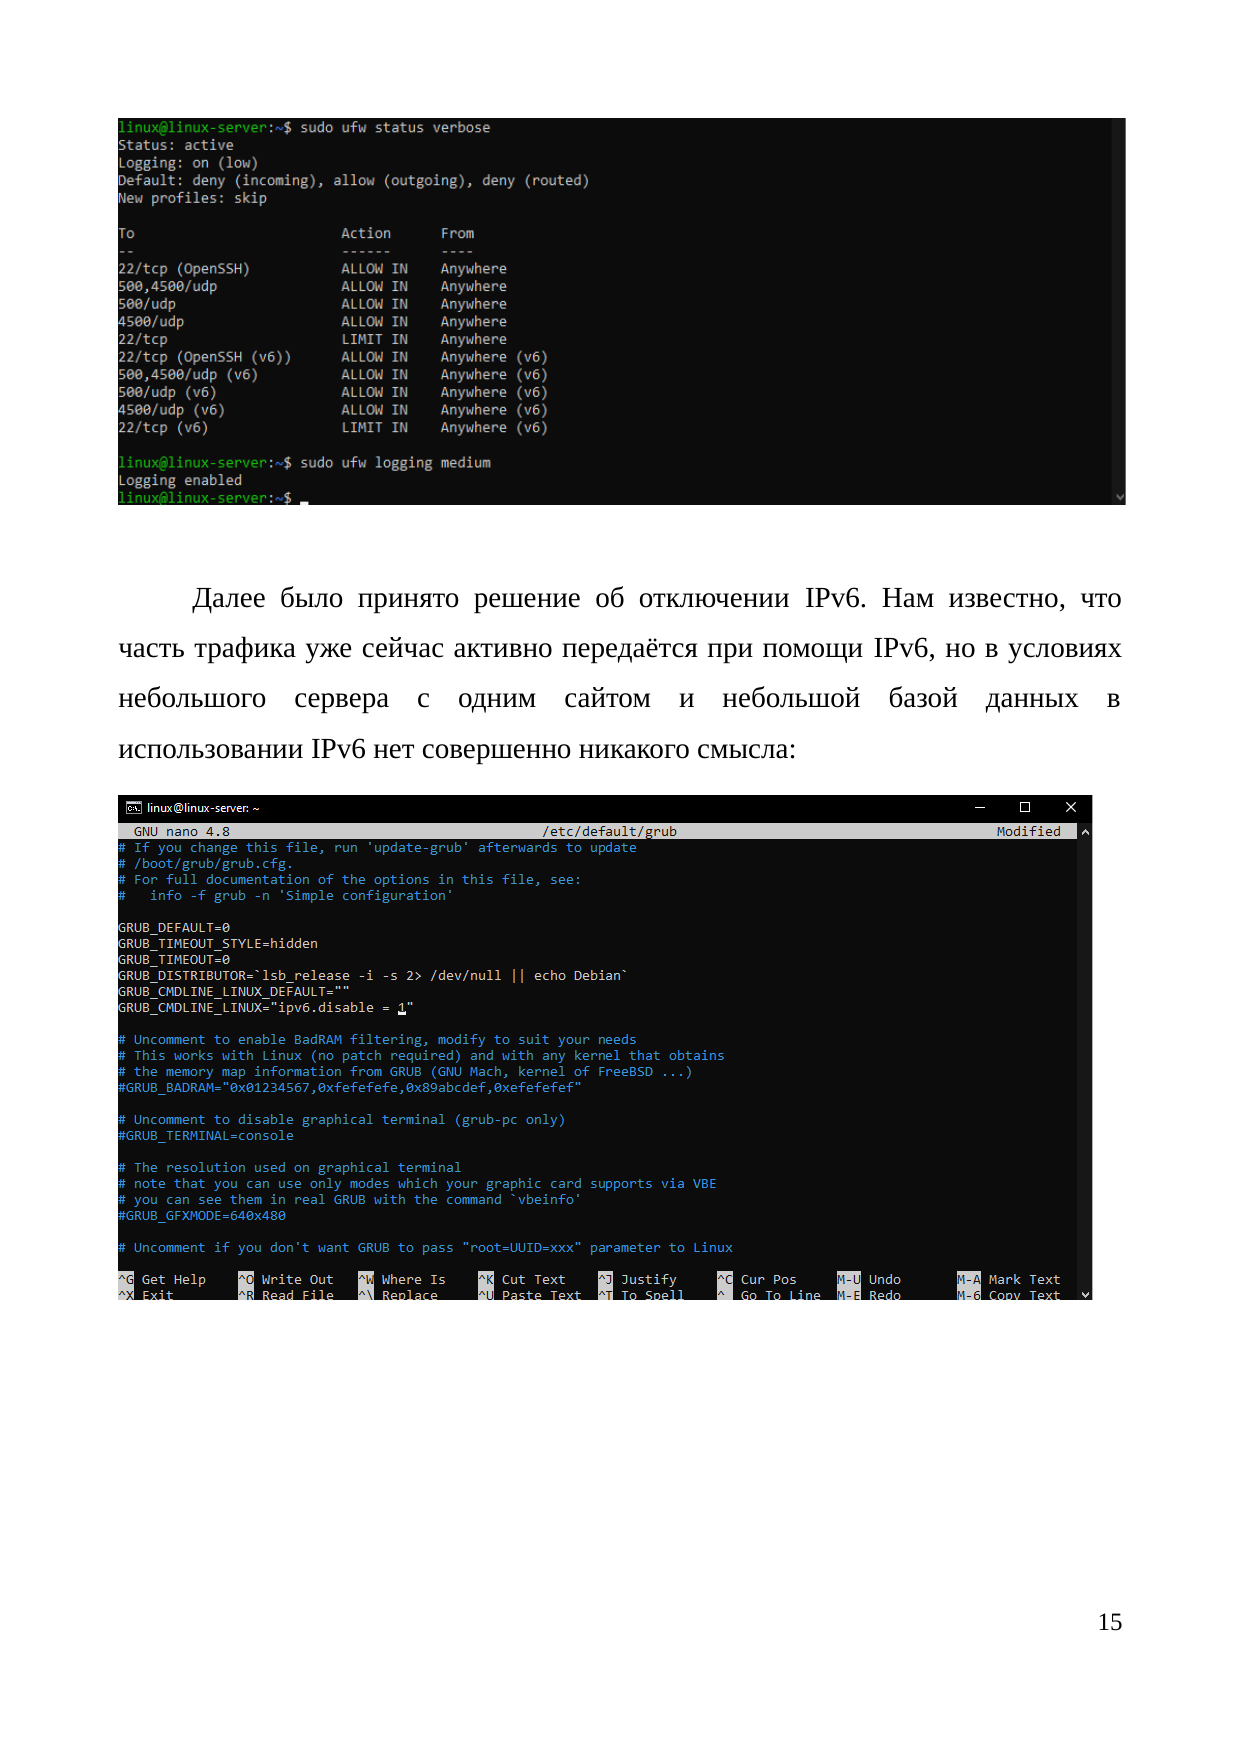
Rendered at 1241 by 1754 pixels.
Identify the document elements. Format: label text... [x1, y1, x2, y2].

picture [118, 118, 1126, 505]
text Далее было принято решение об отключении IPv6. Нам известно, что часть трафика уже сейчас активно передаётся при помощи IPv6, но в условиях небольшого сервера с одним сайтом и небольшой базой данных в использовании IPv6 нет совершенно никакого смысла: [118, 580, 1122, 764]
picture [118, 795, 1093, 1300]
